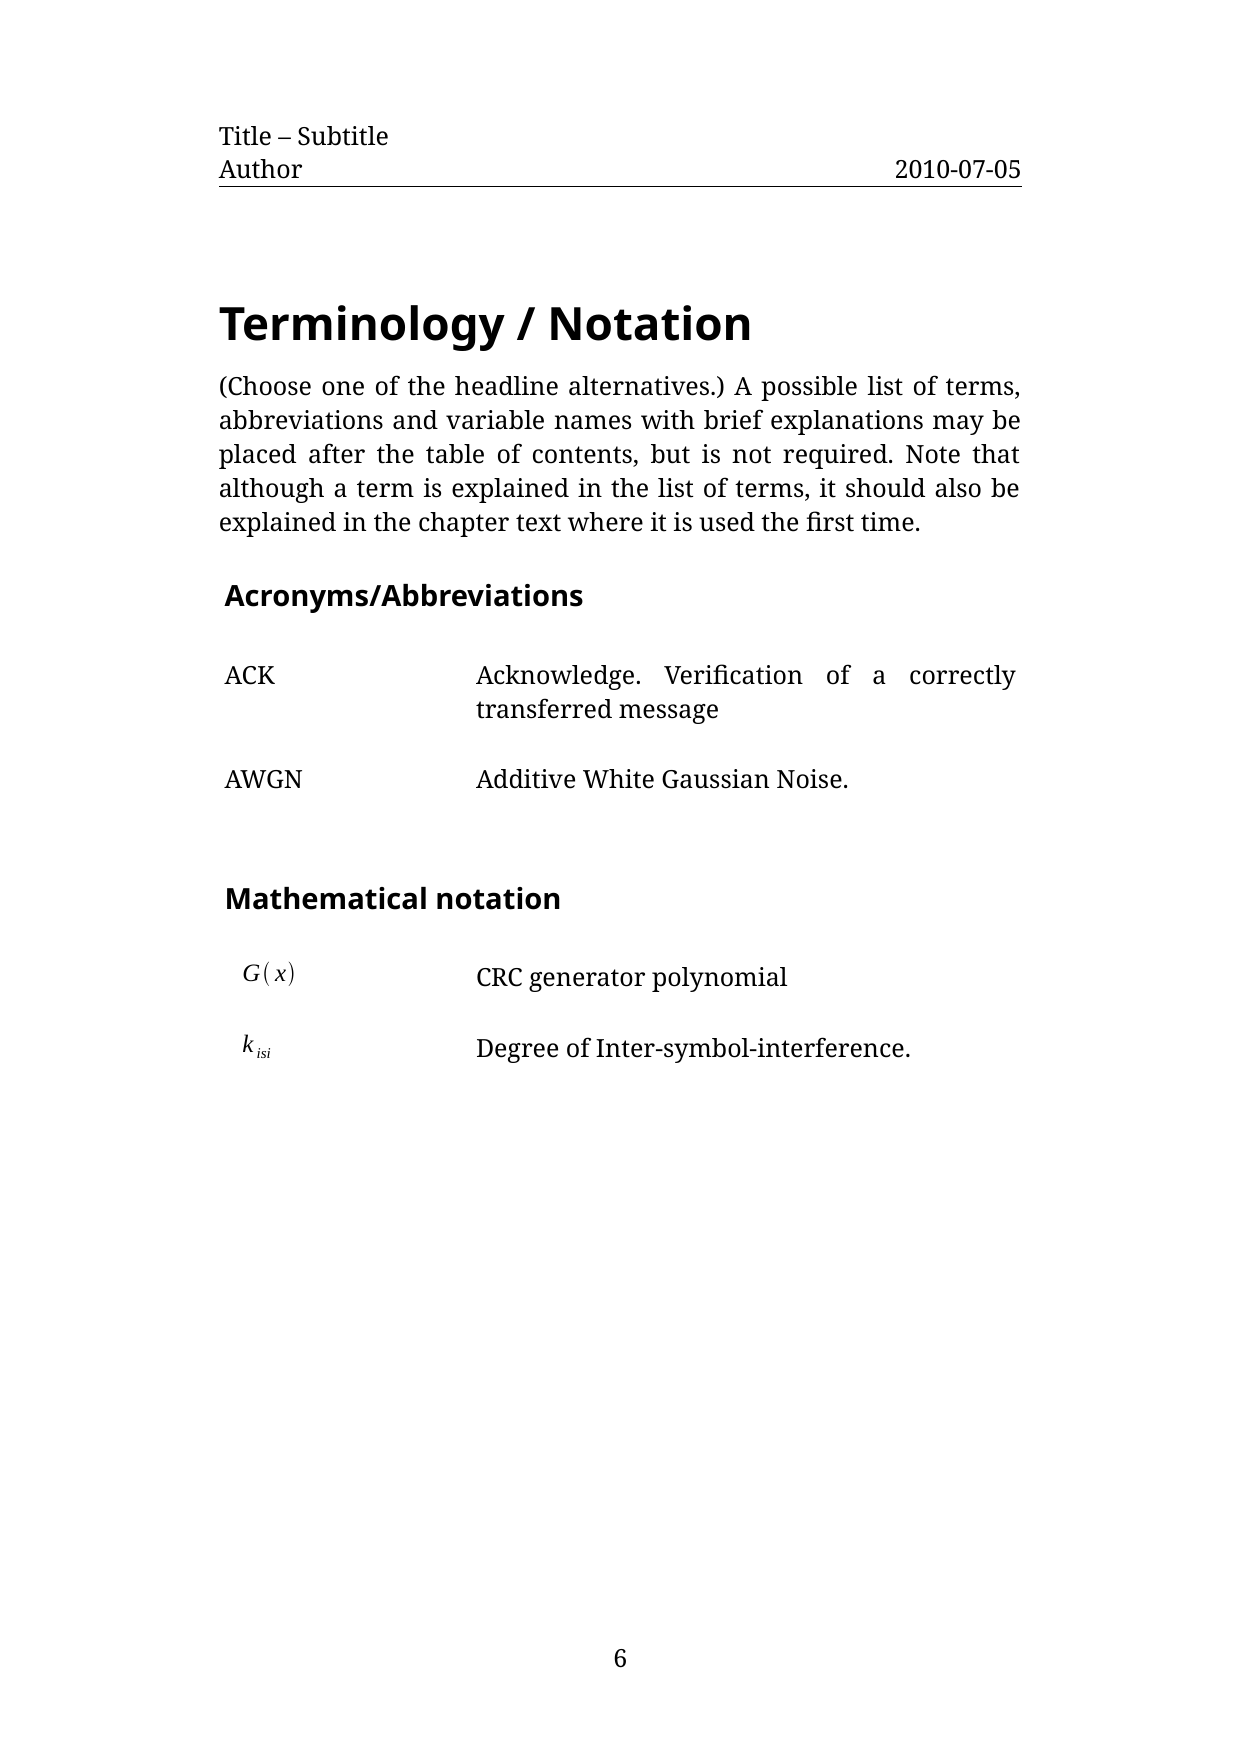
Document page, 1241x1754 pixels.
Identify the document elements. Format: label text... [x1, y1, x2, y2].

table_cell [219, 1025, 470, 1070]
table_cell CRC generator polynomial [470, 948, 1022, 1024]
table_cell Degree of Inter-symbol-interference. [470, 1025, 1022, 1070]
table_cell ACK [219, 646, 470, 756]
subtitle (Choose one of the headline alternatives.) A possible list of terms, abbreviations and variable names with brief explanations may be placed after the table of contents, but is not required. Note that although a term is explained in the list of terms, it should also be explained in the chapter text where it is used the first time. [218, 369, 1022, 539]
table_cell AWGN [219, 756, 470, 802]
table_header Acronyms/Abbreviations [219, 564, 1022, 646]
table_cell Acknowledge. Verification of a correctly transferred message [470, 646, 1022, 756]
table_cell [219, 948, 470, 1024]
table_cell Additive White Gaussian Noise. [470, 756, 1022, 802]
subtitle Terminology / Notation [218, 291, 1022, 353]
table_header Mathematical notation [219, 866, 1022, 948]
